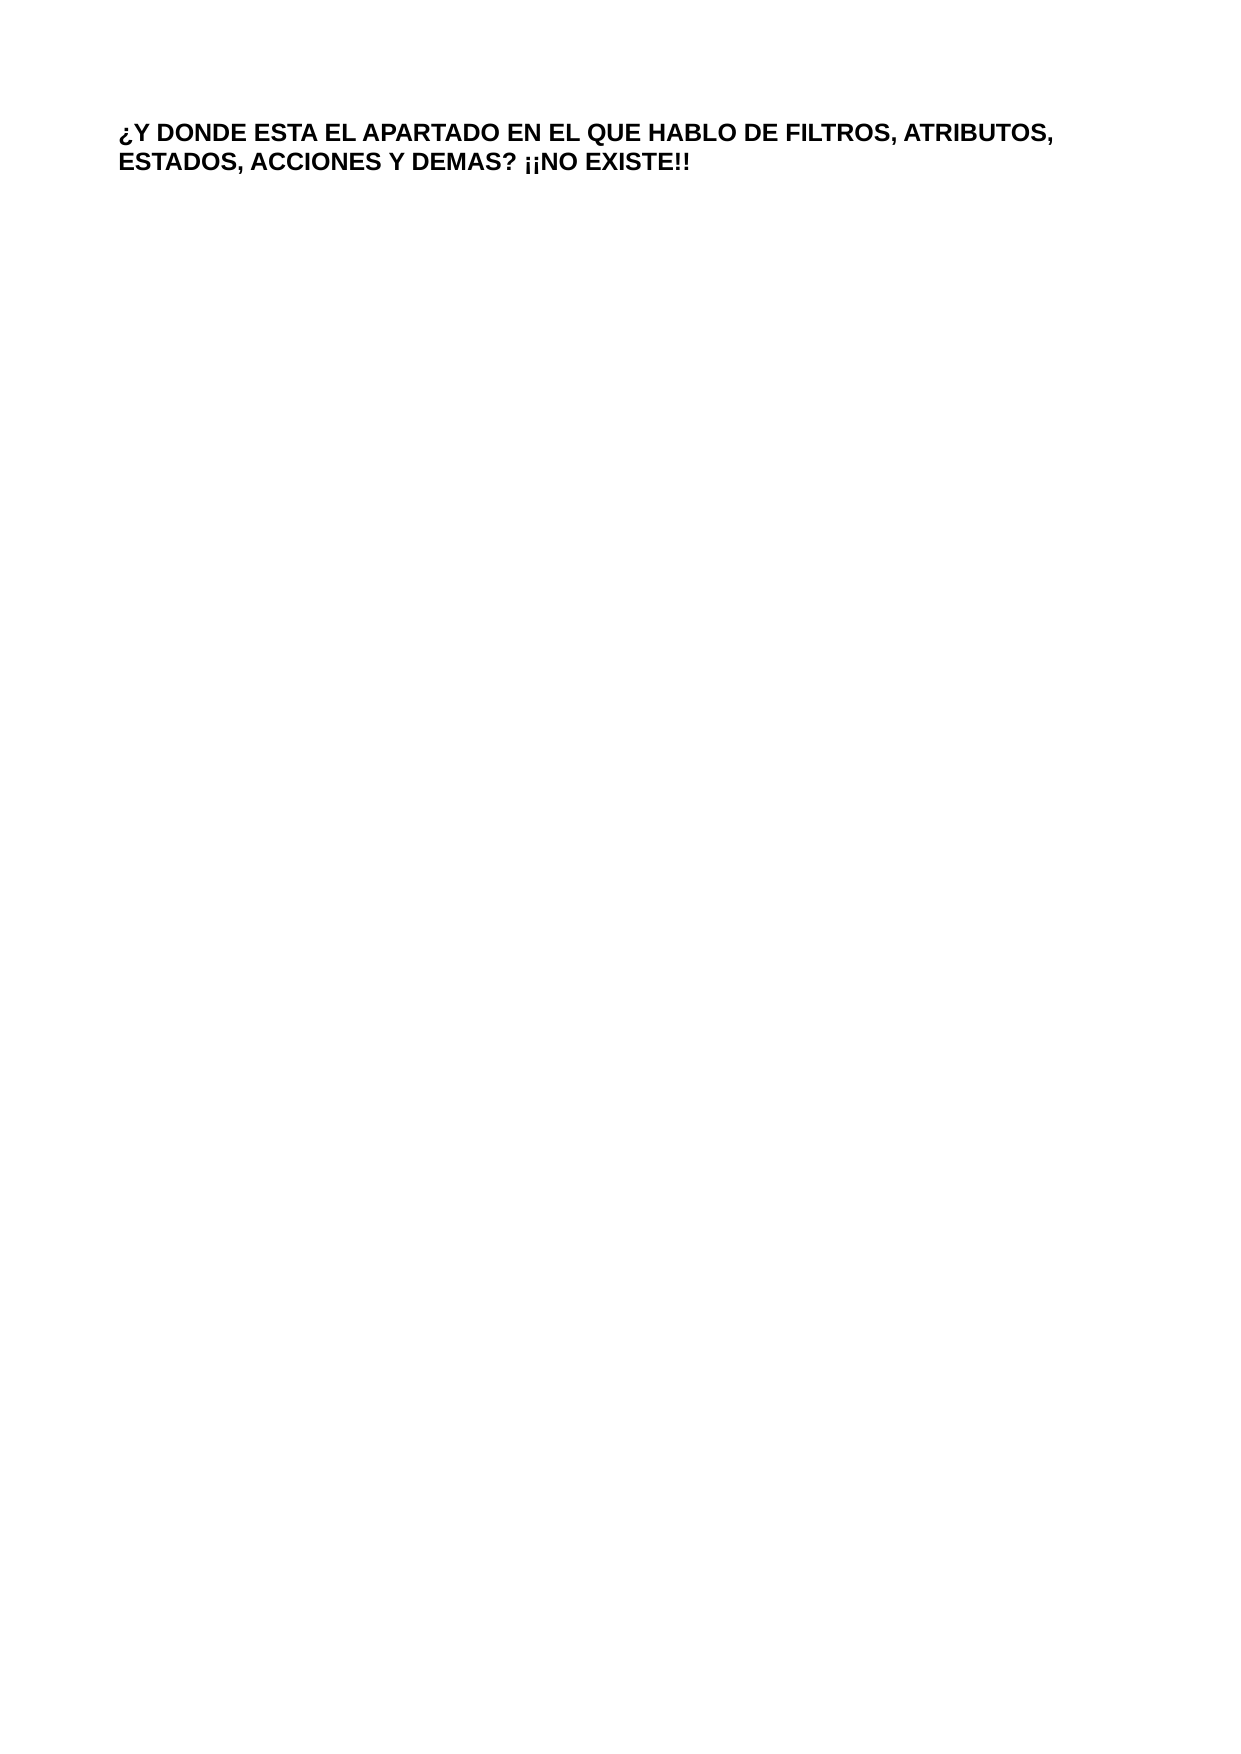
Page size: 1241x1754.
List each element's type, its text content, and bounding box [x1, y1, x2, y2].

text ¿Y DONDE ESTA EL APARTADO EN EL QUE HABLO DE FILTROS, ATRIBUTOS, ESTADOS, ACCIONES Y DEMAS? ¡¡NO EXISTE!! [118, 118, 1122, 176]
